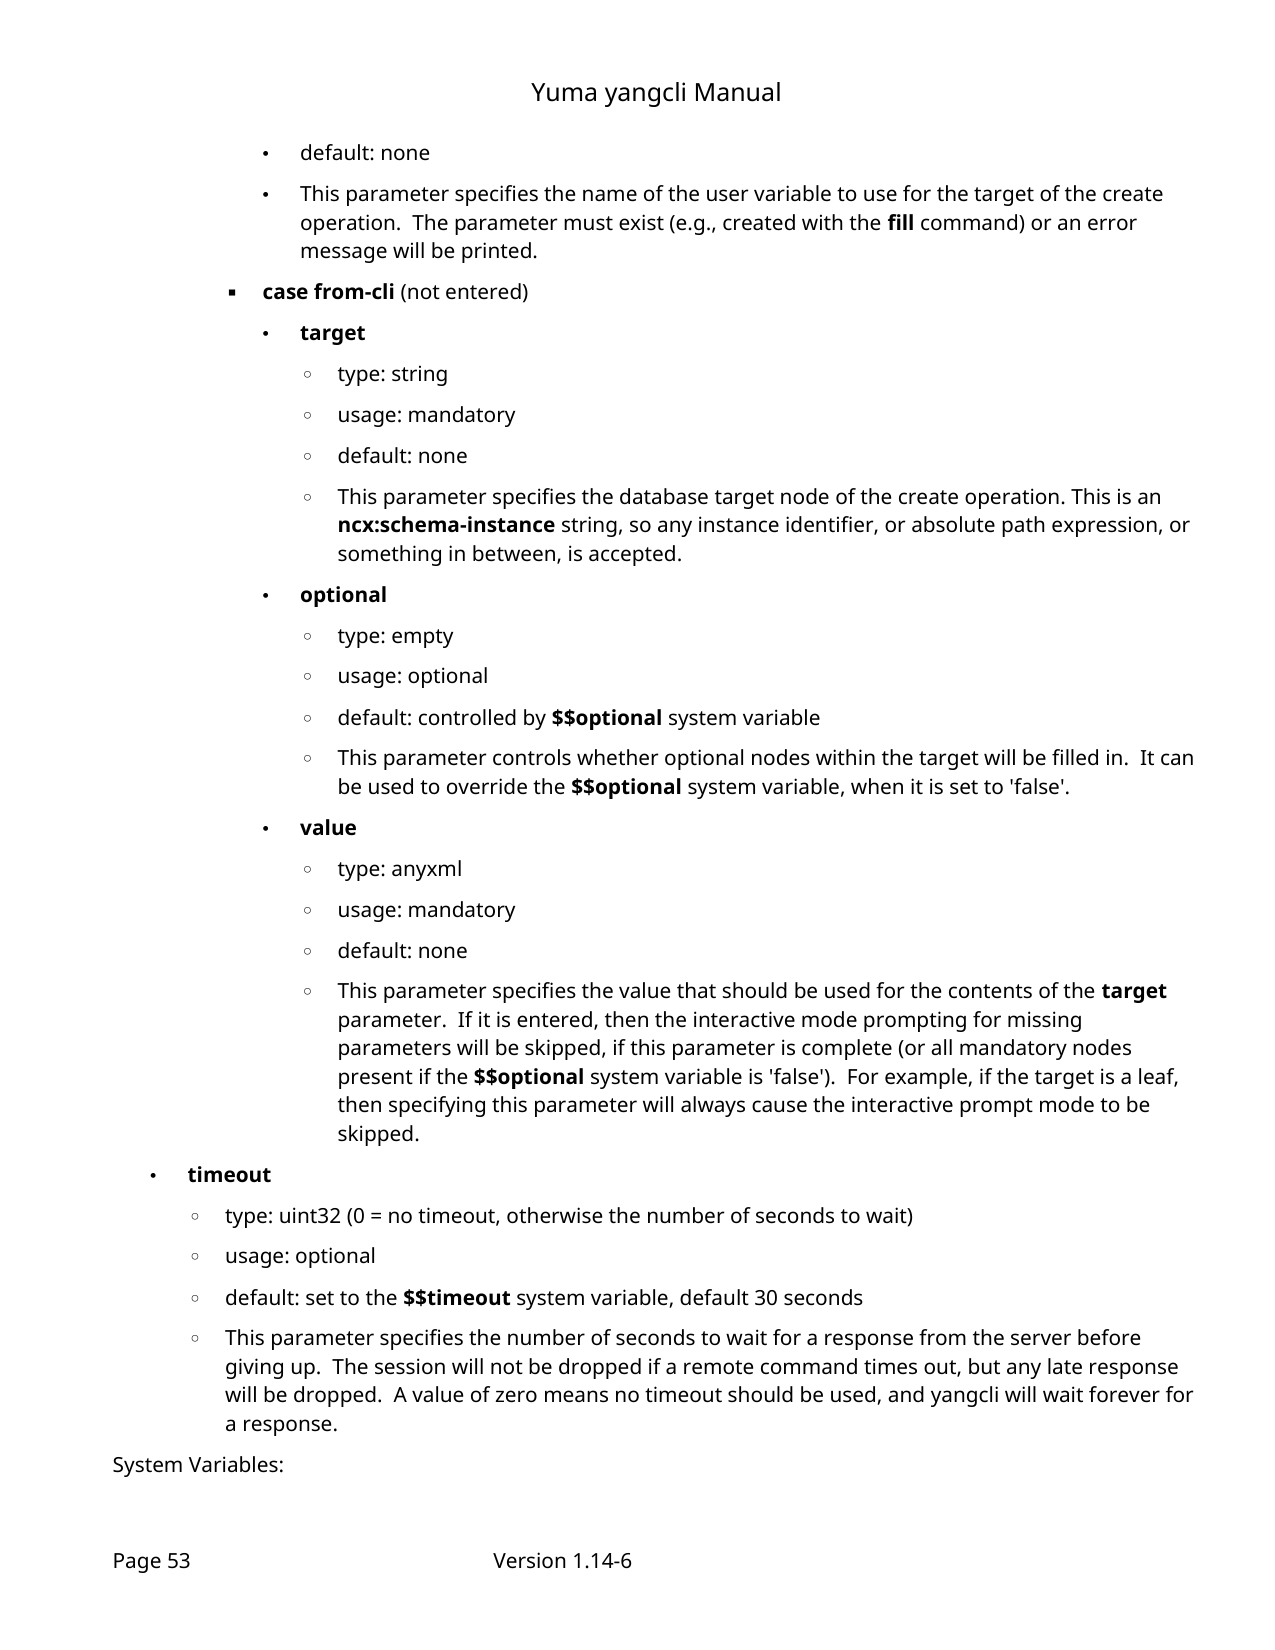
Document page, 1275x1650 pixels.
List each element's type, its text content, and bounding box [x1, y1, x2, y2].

list usage: mandatory [300, 400, 1200, 428]
list optional [262, 580, 1200, 608]
list This parameter specifies the database target node of the create operation. This is an ncx:schema-instance string, so any instance identifier, or absolute path expression, or something in between, is accepted. [300, 482, 1200, 567]
list usage: optional [300, 662, 1200, 690]
list timeout [150, 1160, 1200, 1188]
list usage: optional [187, 1242, 1200, 1270]
list This parameter specifies the number of seconds to wait for a response from the server before giving up. The session will not be dropped if a remote command times out, but any late response will be dropped. A value of zero means no timeout should be used, and yangcli will wait forever for a response. [187, 1323, 1200, 1437]
text System Variables: [112, 1450, 1200, 1478]
list default: controlled by $$optional system variable [300, 703, 1200, 731]
list This parameter specifies the name of the user variable to use for the target of the create operation. The parameter must exist (e.g., created with the fill command) or an error message will be printed. [262, 179, 1200, 265]
list This parameter controls whether optional nodes within the target will be filled in. It can be used to override the $$optional system variable, when it is set to 'false'. [300, 743, 1200, 800]
list type: uint32 (0 = no timeout, otherwise the number of seconds to wait) [187, 1201, 1200, 1229]
list default: none [300, 441, 1200, 469]
list value [262, 813, 1200, 841]
list usage: mandatory [300, 895, 1200, 923]
list This parameter specifies the value that should be used for the contents of the target parameter. If it is entered, then the interactive mode prompting for missing parameters will be skipped, if this parameter is complete (or all mandatory nodes present if the $$optional system variable is 'false'). For example, if the target is a leaf, then specifying this parameter will always cause the interactive prompt mode to be skipped. [300, 977, 1200, 1147]
list type: anyxml [300, 854, 1200, 882]
list default: none [262, 138, 1200, 167]
list type: string [300, 359, 1200, 388]
list case from-cli (not entered) [225, 277, 1200, 306]
list target [262, 318, 1200, 347]
list type: empty [300, 621, 1200, 649]
list default: set to the $$timeout system variable, default 30 seconds [187, 1283, 1200, 1311]
list default: none [300, 936, 1200, 964]
